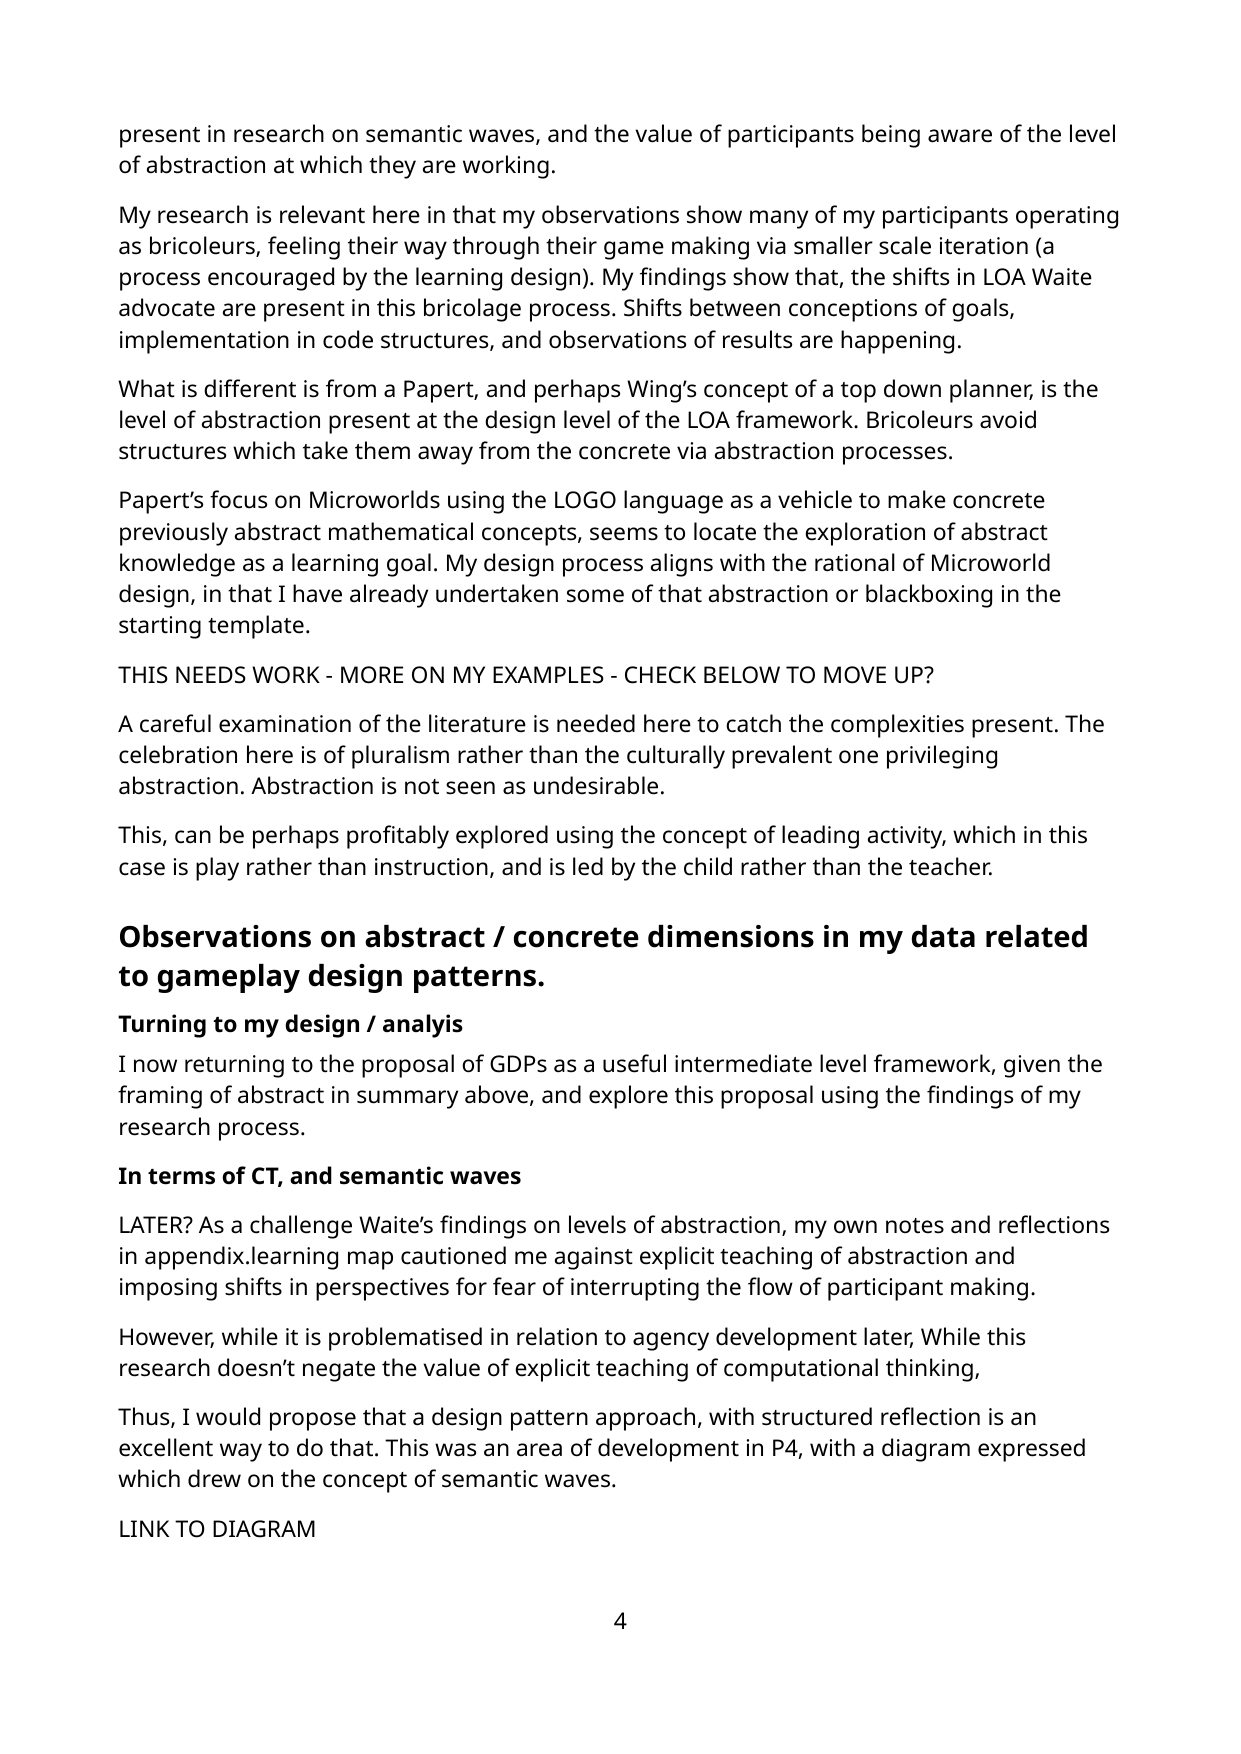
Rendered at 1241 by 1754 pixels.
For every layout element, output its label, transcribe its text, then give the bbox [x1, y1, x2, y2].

text A careful examination of the literature is needed here to catch the complexities present. The celebration here is of pluralism rather than the culturally prevalent one privileging abstraction. Abstraction is not seen as undesirable. [118, 708, 1122, 801]
subtitle Observations on abstract / concrete dimensions in my data related to gameplay design patterns. [118, 916, 1122, 995]
text I now returning to the proposal of GDPs as a useful intermediate level framework, given the framing of abstract in summary above, and explore this proposal using the findings of my research process. [118, 1048, 1122, 1142]
text Turning to my design / analyis [118, 1008, 1122, 1039]
text present in research on semantic waves, and the value of participants being aware of the level of abstraction at which they are working. [118, 118, 1122, 181]
text However, while it is problematised in relation to agency development later, While this research doesn’t negate the value of explicit teaching of computational thinking, [118, 1320, 1122, 1383]
text THIS NEEDS WORK - MORE ON MY EXAMPLES - CHECK BELOW TO MOVE UP? [118, 658, 1122, 690]
text This, can be perhaps profitably explored using the concept of leading activity, which in this case is play rather than instruction, and is led by the child rather than the teacher. [118, 819, 1122, 882]
text LINK TO DIAGRAM [118, 1512, 1122, 1544]
text Papert’s focus on Microworlds using the LOGO language as a vehicle to make concrete previously abstract mathematical concepts, seems to locate the exploration of abstract knowledge as a learning goal. My design process aligns with the rational of Microworld design, in that I have already undertaken some of that abstraction or blackboxing in the starting template. [118, 484, 1122, 641]
text LATER? As a challenge Waite’s findings on levels of abstraction, my own notes and reflections in appendix.learning map cautioned me against explicit teaching of abstraction and imposing shifts in perspectives for fear of interrupting the flow of participant making. [118, 1209, 1122, 1302]
text Thus, I would propose that a design pattern approach, with structured reflection is an excellent way to do that. This was an area of development in P4, with a diagram expressed which drew on the concept of semantic waves. [118, 1401, 1122, 1494]
text In terms of CT, and semantic waves [118, 1159, 1122, 1191]
text What is different is from a Papert, and perhaps Wing’s concept of a top down planner, is the level of abstraction present at the design level of the LOA framework. Bricoleurs avoid structures which take them away from the concrete via abstraction processes. [118, 373, 1122, 466]
text My research is relevant here in that my observations show many of my participants operating as bricoleurs, feeling their way through their game making via smaller scale iteration (a process encouraged by the learning design). My findings show that, the shifts in LOA Waite advocate are present in this bricolage process. Shifts between conceptions of goals, implementation in code structures, and observations of results are happening. [118, 198, 1122, 355]
